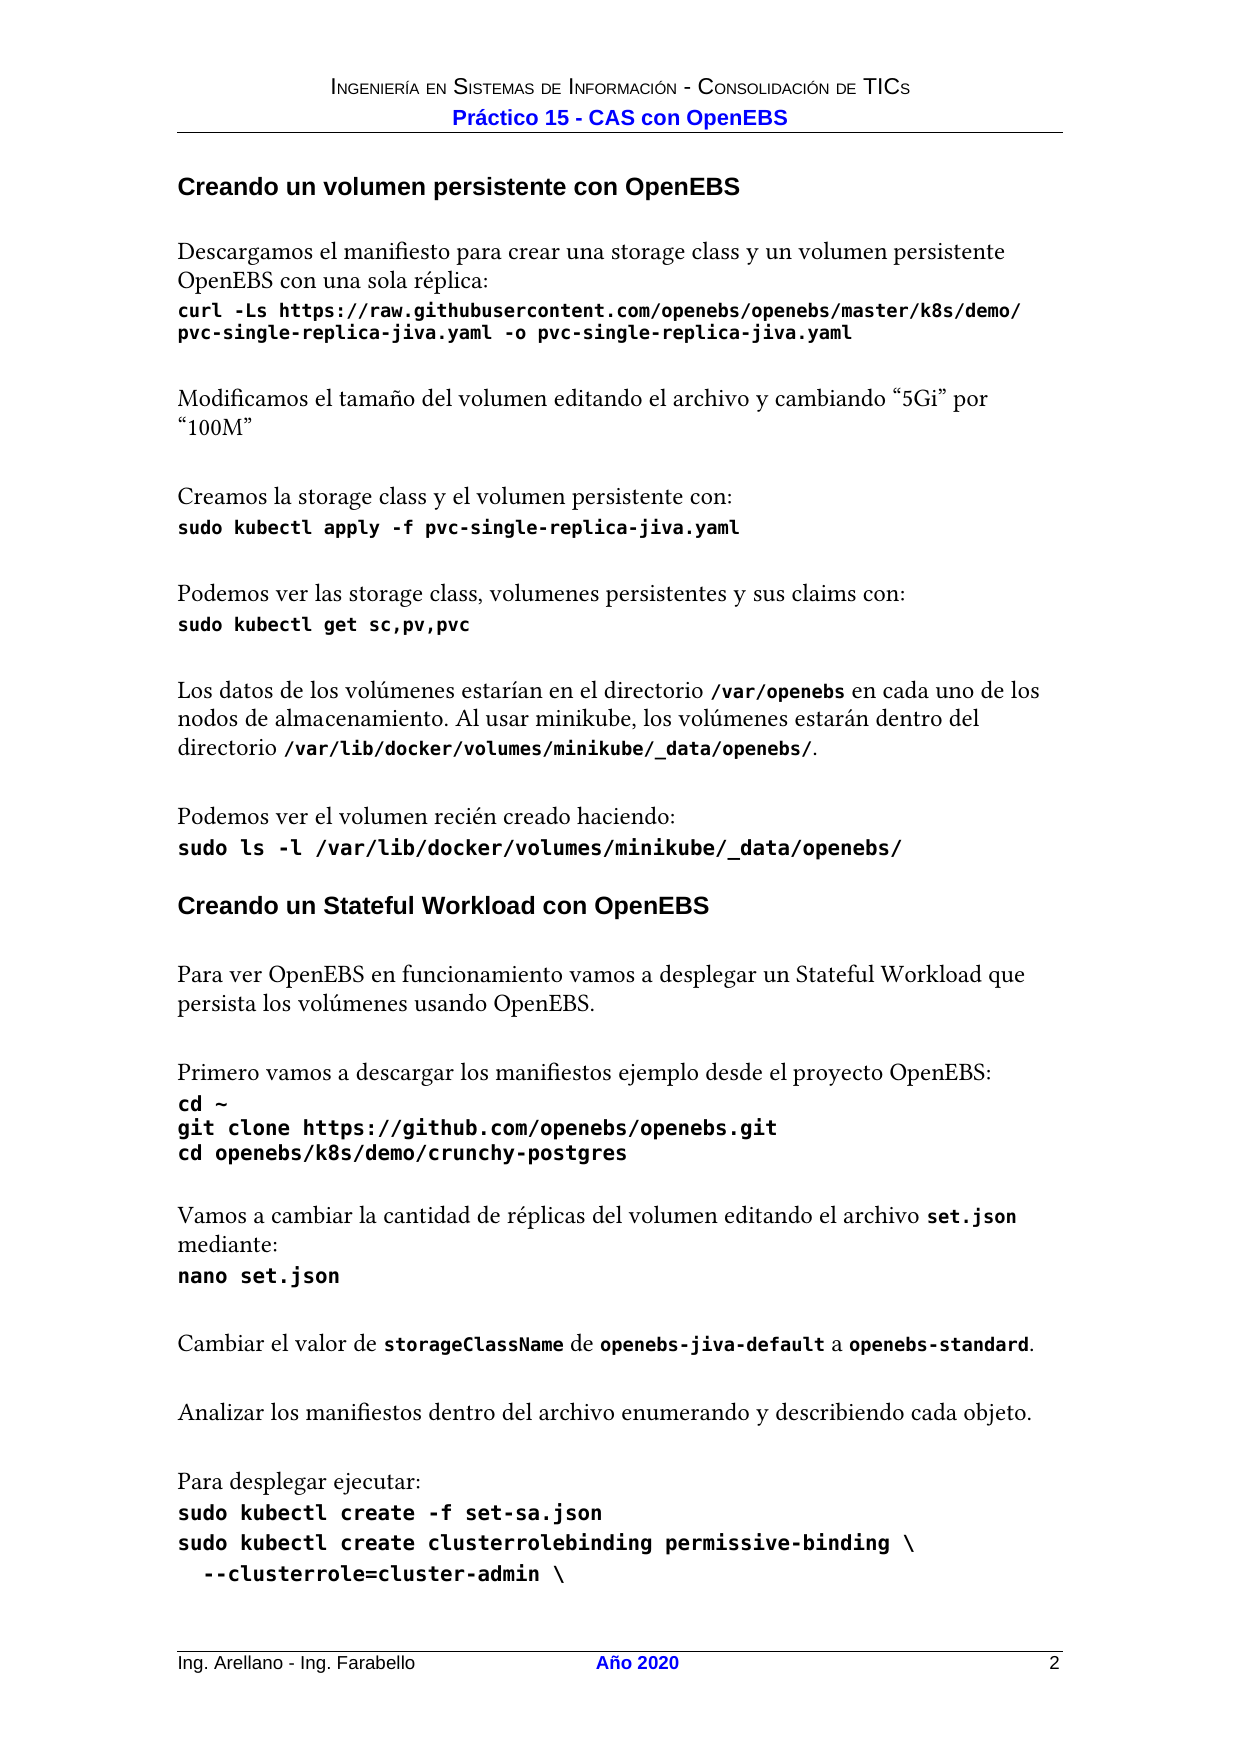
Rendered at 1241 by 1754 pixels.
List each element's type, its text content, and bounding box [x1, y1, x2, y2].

text Descargamos el manifiesto para crear una storage class y un volumen persistente OpenEBS con una sola réplica: [177, 237, 1063, 294]
text Modificamos el tamaño del volumen editando el archivo y cambiando “5Gi” por “100M” [177, 384, 1063, 442]
text nano set.json [177, 1264, 1063, 1288]
text Vamos a cambiar la cantidad de réplicas del volumen editando el archivo set.json mediante: [177, 1201, 1063, 1258]
text Para ver OpenEBS en funcionamiento vamos a desplegar un Stateful Workload que persista los volúmenes usando OpenEBS. [177, 960, 1063, 1017]
text Podemos ver el volumen recién creado haciendo: [177, 802, 1063, 830]
text cd ~ git clone https://github.com/openebs/openebs.git cd openebs/k8s/demo/crunchy-postgres [177, 1092, 1063, 1165]
text Analizar los manifiestos dentro del archivo enumerando y describiendo cada objeto. [177, 1398, 1063, 1426]
text Cambiar el valor de storageClassName de openebs-jiva-default a openebs-standard. [177, 1329, 1063, 1357]
subtitle Creando un volumen persistente con OpenEBS [177, 173, 1063, 201]
text Creamos la storage class y el volumen persistente con: [177, 482, 1063, 511]
text curl -Ls https://raw.githubusercontent.com/openebs/openebs/master/k8s/demo/pvc-single-replica-jiva.yaml -o pvc-single-replica-jiva.yaml [177, 300, 1063, 344]
text sudo kubectl create clusterrolebinding permissive-binding \ [177, 1532, 1063, 1556]
text Primero vamos a descargar los manifiestos ejemplo desde el proyecto OpenEBS: [177, 1058, 1063, 1086]
text Los datos de los volúmenes estarían en el directorio /var/openebs en cada uno de los nodos de alma cenamiento. Al usar minikube, los volúmenes estarán dentro del directorio /var/lib/docker/volumes/minikube/_data/openebs/. [177, 676, 1063, 761]
subtitle Creando un Stateful Workload con OpenEBS [177, 892, 1063, 919]
text sudo kubectl apply -f pvc-single-replica-jiva.yaml [177, 517, 1063, 538]
text sudo ls -l /var/lib/docker/volumes/minikube/_data/openebs/ [177, 836, 1063, 861]
text Podemos ver las storage class, volumenes persistentes y sus claims con: [177, 579, 1063, 607]
text sudo kubectl create -f set-sa.json [177, 1501, 1063, 1526]
text Para desplegar ejecutar: [177, 1467, 1063, 1495]
text --clusterrole=cluster-admin \ [177, 1562, 1063, 1586]
text sudo kubectl get sc,pv,pvc [177, 613, 1063, 635]
